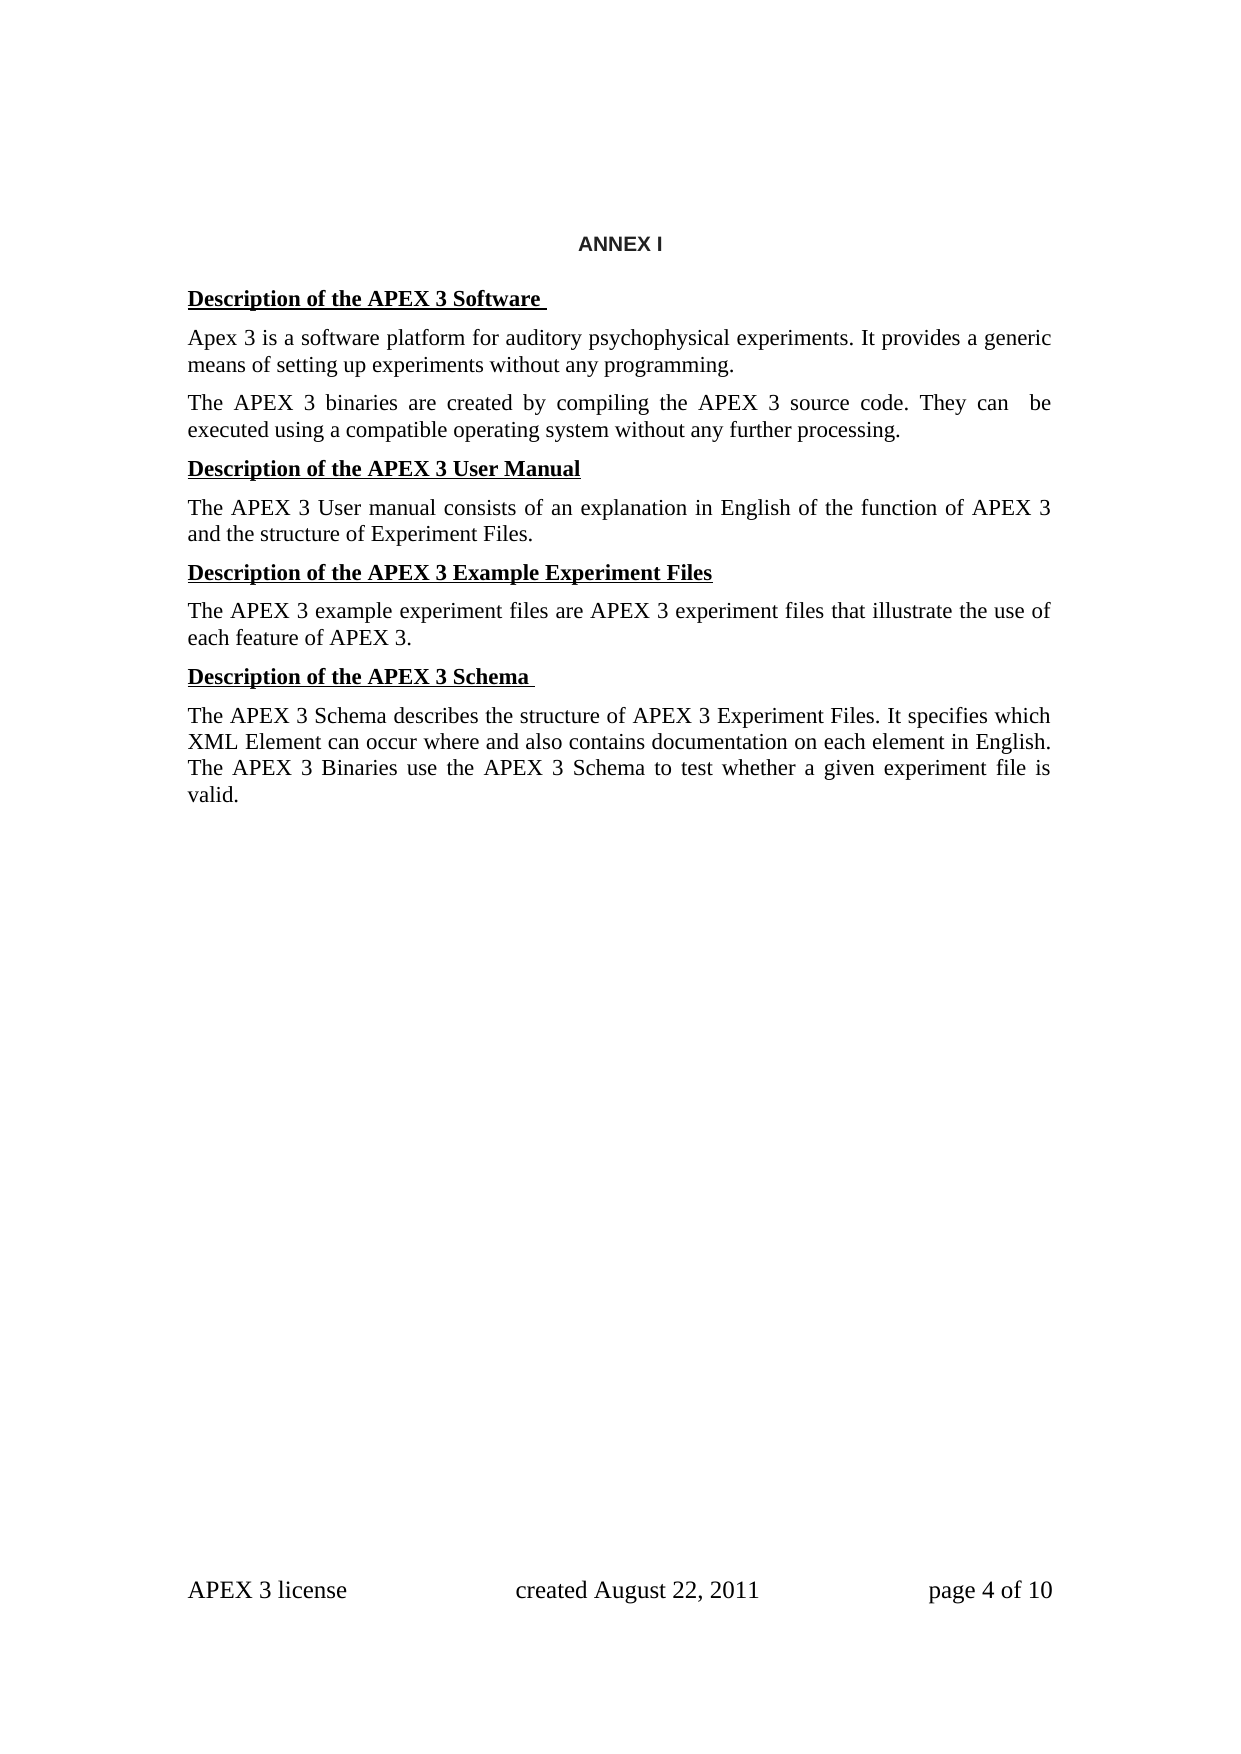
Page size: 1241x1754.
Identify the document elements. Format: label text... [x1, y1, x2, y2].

subtitle Description of the APEX 3 Software [187, 285, 1053, 312]
text Apex 3 is a software platform for auditory psychophysical experiments. It provides a generic means of setting up experiments without any programming. [187, 324, 1053, 377]
text The APEX 3 User manual consists of an explanation in English of the function of APEX 3 and the structure of Experiment Files. [187, 493, 1053, 546]
text The APEX 3 binaries are created by compiling the APEX 3 source code. They can be executed using a compatible operating system without any further processing. [187, 389, 1053, 442]
subtitle Description of the APEX 3 User Manual [187, 455, 1053, 481]
subtitle Description of the APEX 3 Example Experiment Files [187, 559, 1053, 585]
text The APEX 3 example experiment files are APEX 3 experiment files that illustrate the use of each feature of APEX 3. [187, 598, 1053, 650]
subtitle Description of the APEX 3 Schema [187, 663, 1053, 689]
text ANNEX I [187, 232, 1053, 256]
text The APEX 3 Schema describes the structure of APEX 3 Experiment Files. It specifies which XML Element can occur where and also contains documentation on each element in English. The APEX 3 Binaries use the APEX 3 Schema to test whether a given experiment file is valid. [187, 702, 1053, 807]
